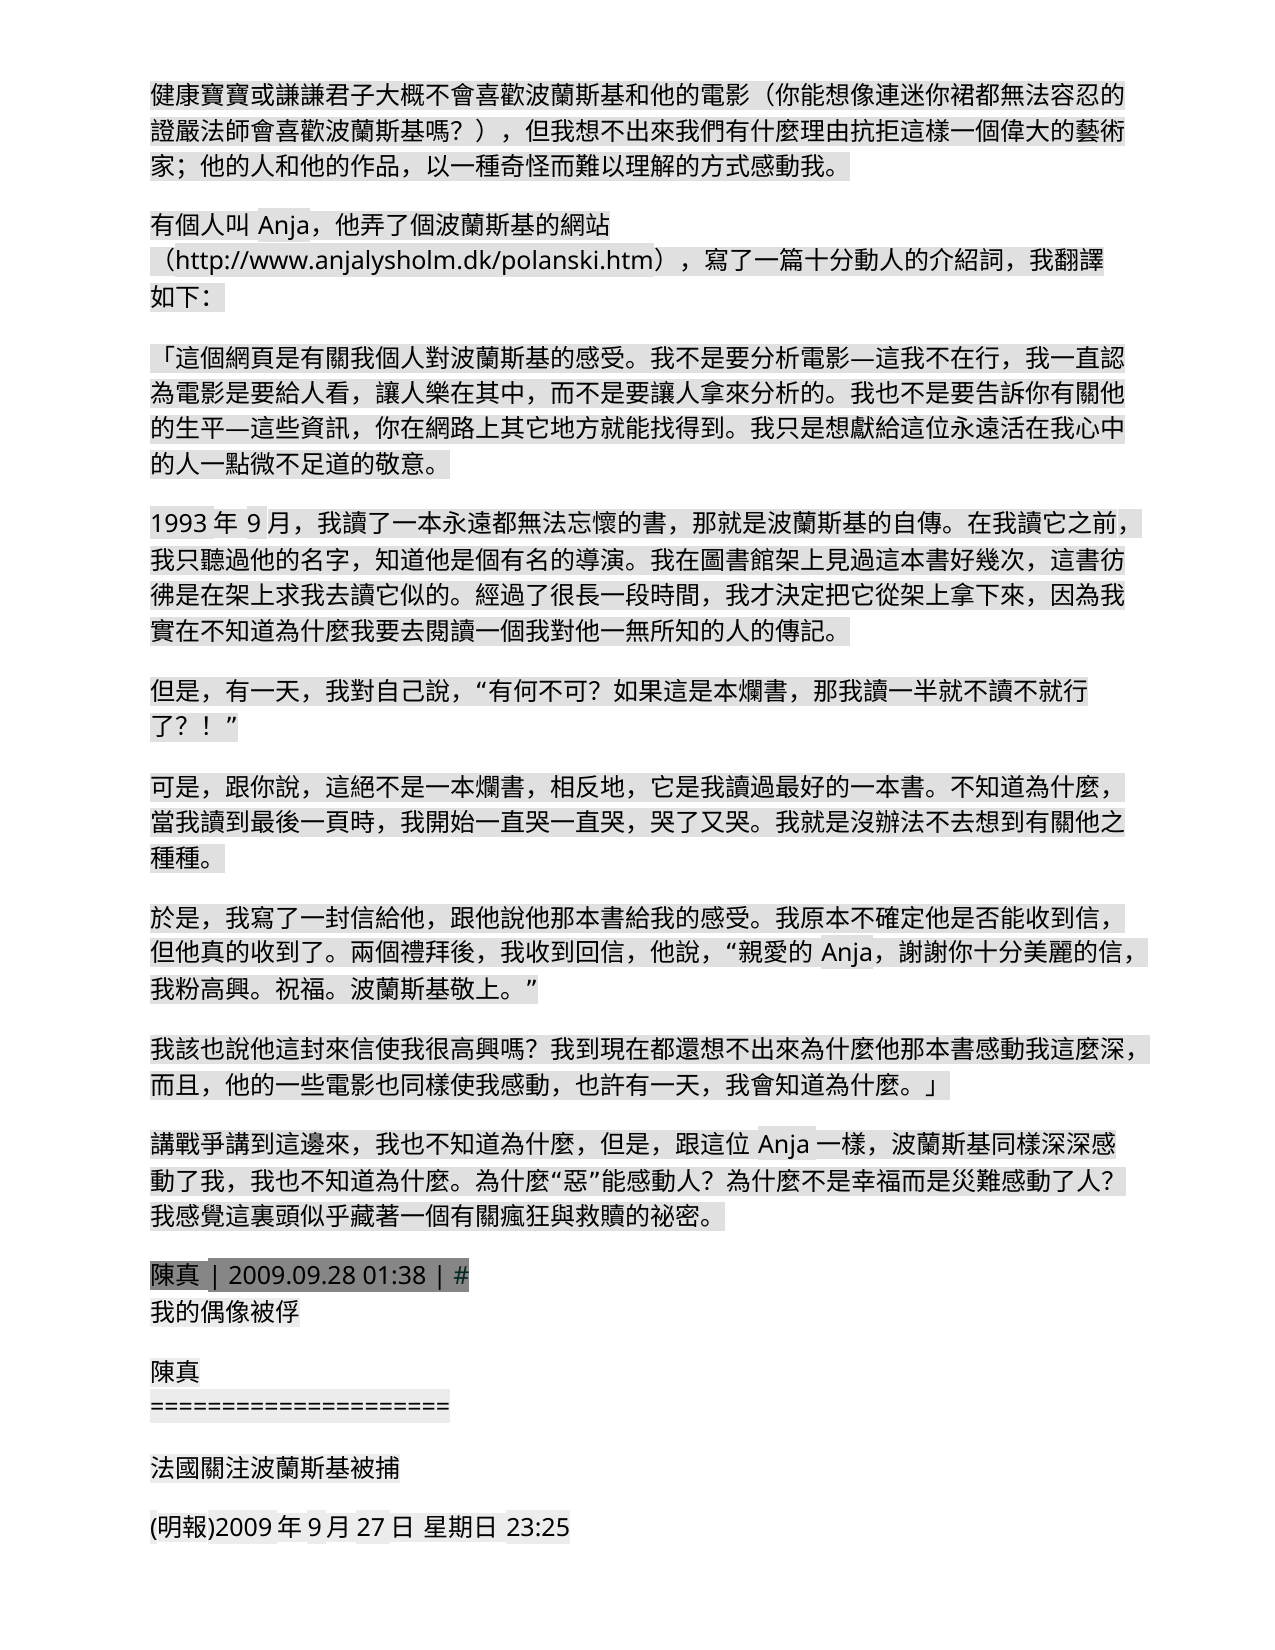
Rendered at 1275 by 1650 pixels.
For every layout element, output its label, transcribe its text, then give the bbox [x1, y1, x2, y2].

text (明報)2009年9月27日 星期日 23:25 [150, 1508, 1125, 1544]
text 陳真 ===================== [150, 1352, 1125, 1423]
text 1993 年 9 月，我讀了一本永遠都無法忘懷的書，那就是波蘭斯基的自傳。在我讀它之前，我只聽過他的名字，知道他是個有名的導演。我在圖書館架上見過這本書好幾次，這書彷彿是在架上求我去讀它似的。經過了很長一段時間，我才決定把它從架上拿下來，因為我實在不知道為什麼我要去閱讀一個我對他一無所知的人的傳記。 [150, 504, 1125, 646]
text 於是，我寫了一封信給他，跟他說他那本書給我的感受。我原本不確定他是否能收到信，但他真的收到了。兩個禮拜後，我收到回信，他說，“親愛的 Anja，謝謝你十分美麗的信，我粉高興。祝福。波蘭斯基敬上。” [150, 898, 1125, 1004]
text 講戰爭講到這邊來，我也不知道為什麼，但是，跟這位 Anja 一樣，波蘭斯基同樣深深感動了我，我也不知道為什麼。為什麼“惡”能感動人？為什麼不是幸福而是災難感動了人？我感覺這裏頭似乎藏著一個有關瘋狂與救贖的祕密。 [150, 1125, 1125, 1231]
text 但是，有一天，我對自己說，“有何不可？如果這是本爛書，那我讀一半就不讀不就行了？！” [150, 671, 1125, 742]
text 陳真 | 2009.09.28 01:38 | # [150, 1256, 1125, 1292]
text 健康寶寶或謙謙君子大概不會喜歡波蘭斯基和他的電影（你能想像連迷你裙都無法容忍的證嚴法師會喜歡波蘭斯基嗎？），但我想不出來我們有什麼理由抗拒這樣一個偉大的藝術家；他的人和他的作品，以一種奇怪而難以理解的方式感動我。 [150, 75, 1125, 181]
text 法國關注波蘭斯基被捕 [150, 1448, 1125, 1483]
text 我的偶像被俘 [150, 1292, 1125, 1327]
text 「這個網頁是有關我個人對波蘭斯基的感受。我不是要分析電影—這我不在行，我一直認為電影是要給人看，讓人樂在其中，而不是要讓人拿來分析的。我也不是要告訴你有關他的生平—這些資訊，你在網路上其它地方就能找得到。我只是想獻給這位永遠活在我心中的人一點微不足道的敬意。 [150, 337, 1125, 479]
text 我該也說他這封來信使我很高興嗎？我到現在都還想不出來為什麼他那本書感動我這麼深，而且，他的一些電影也同樣使我感動，也許有一天，我會知道為什麼。」 [150, 1029, 1125, 1100]
text 有個人叫 Anja，他弄了個波蘭斯基的網站（http://www.anjalysholm.dk/polanski.htm），寫了一篇十分動人的介紹詞，我翻譯如下： [150, 206, 1125, 312]
text 可是，跟你說，這絕不是一本爛書，相反地，它是我讀過最好的一本書。不知道為什麼，當我讀到最後一頁時，我開始一直哭一直哭，哭了又哭。我就是沒辦法不去想到有關他之種種。 [150, 767, 1125, 873]
